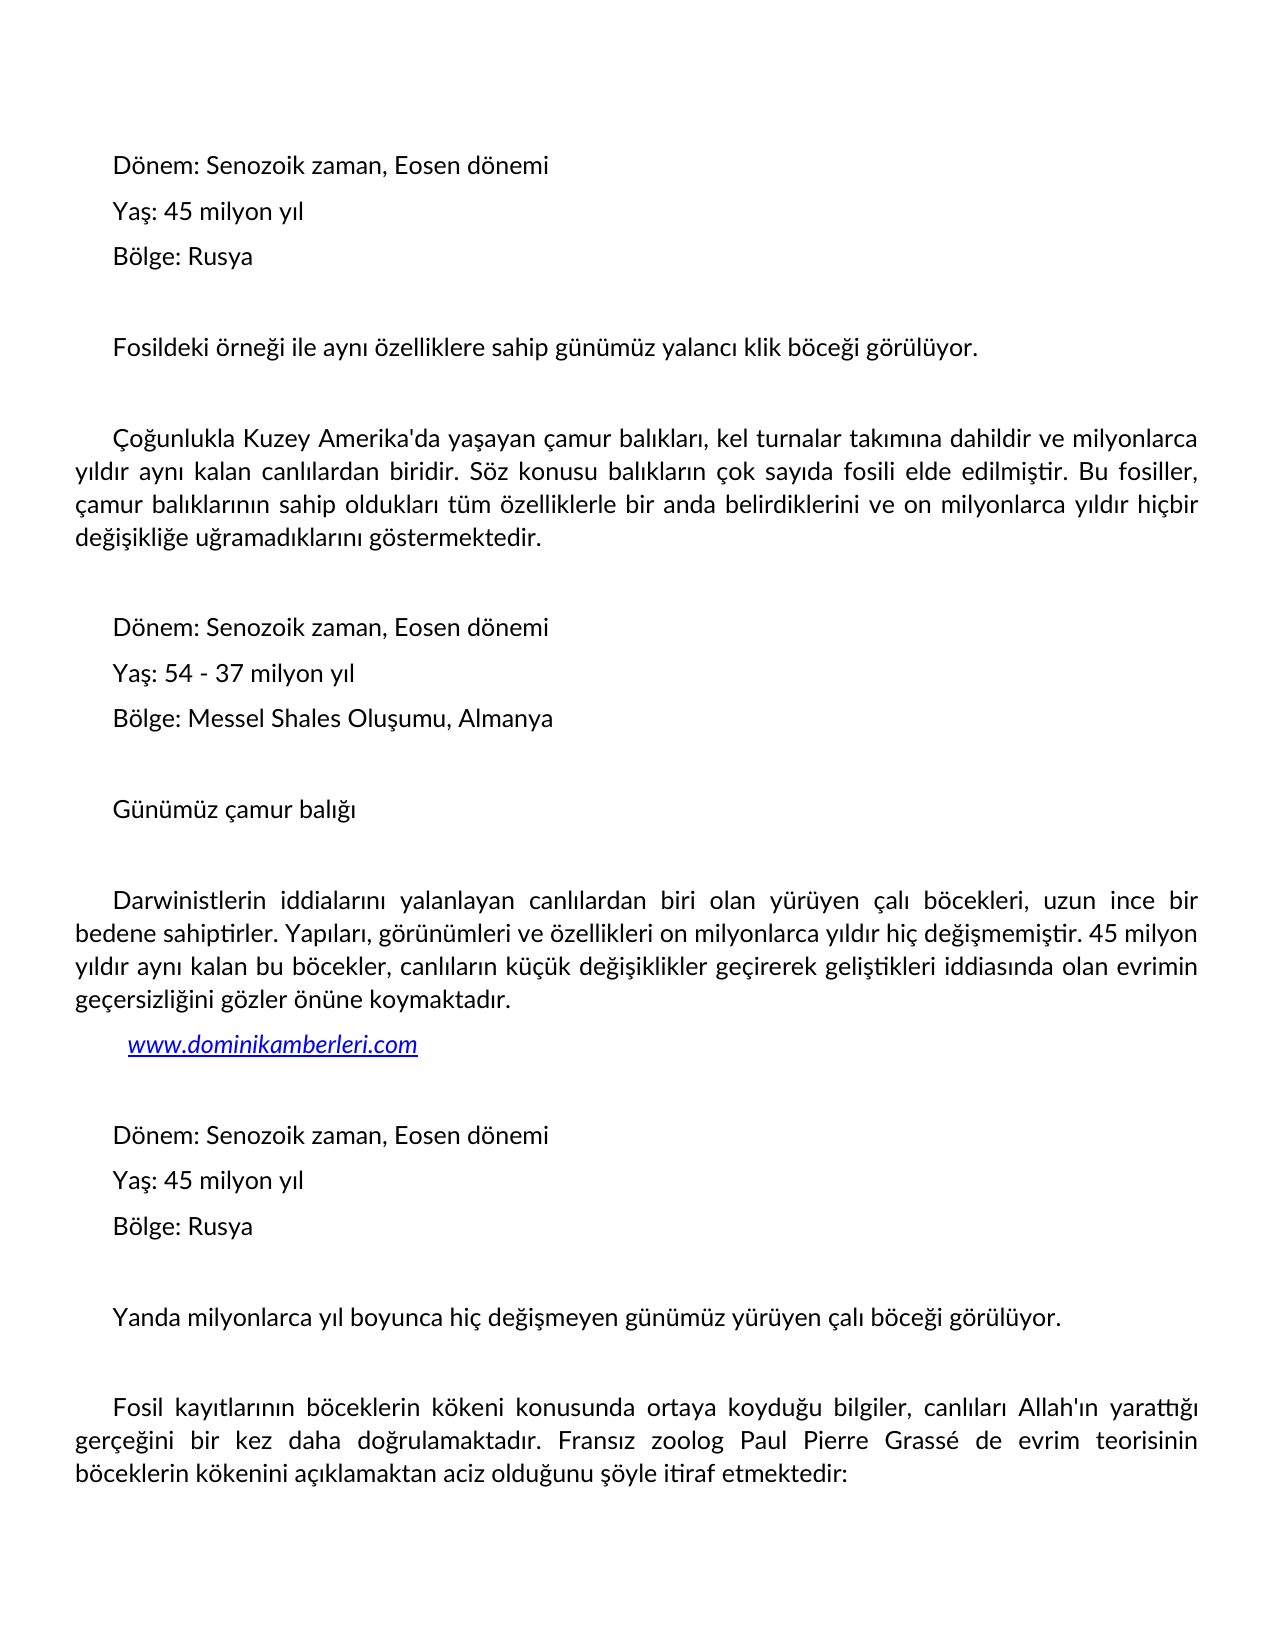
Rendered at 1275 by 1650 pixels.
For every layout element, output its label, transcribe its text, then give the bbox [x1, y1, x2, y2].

text Dönem: Senozoik zaman, Eosen dönemi [75, 1119, 1200, 1149]
text Yanda milyonlarca yıl boyunca hiç değişmeyen günümüz yürüyen çalı böceği görülüyor. [75, 1301, 1200, 1331]
text Çoğunlukla Kuzey Amerika'da yaşayan çamur balıkları, kel turnalar takımına dahildir ve milyonlarca yıldır aynı kalan canlılardan biridir. Söz konusu balıkların çok sayıda fosili elde edilmiştir. Bu fosiller, çamur balıklarının sahip oldukları tüm özelliklerle bir anda belirdiklerini ve on milyonlarca yıldır hiçbir değişikliğe uğramadıklarını göstermektedir. [75, 422, 1200, 551]
text Bölge: Messel Shales Oluşumu, Almanya [75, 703, 1200, 733]
text Dönem: Senozoik zaman, Eosen dönemi [75, 150, 1200, 180]
text Yaş: 45 milyon yıl [75, 195, 1200, 225]
text Bölge: Rusya [75, 1210, 1200, 1240]
text Günümüz çamur balığı [75, 794, 1200, 824]
text Yaş: 54 - 37 milyon yıl [75, 657, 1200, 687]
text Dönem: Senozoik zaman, Eosen dönemi [75, 612, 1200, 642]
text Bölge: Rusya [75, 241, 1200, 271]
text Darwinistlerin iddialarını yalanlayan canlılardan biri olan yürüyen çalı böcekleri, uzun ince bir bedene sahiptirler. Yapıları, görünümleri ve özellikleri on milyonlarca yıldır hiç değişmemiştir. 45 milyon yıldır aynı kalan bu böcekler, canlıların küçük değişiklikler geçirerek geliştikleri iddiasında olan evrimin geçersizliğini gözler önüne koymaktadır. [75, 884, 1200, 1013]
text Fosil kayıtlarının böceklerin kökeni konusunda ortaya koyduğu bilgiler, canlıları Allah'ın yarattığı gerçeğini bir kez daha doğrulamaktadır. Fransız zoolog Paul Pierre Grassé de evrim teorisinin böceklerin kökenini açıklamaktan aciz olduğunu şöyle itiraf etmektedir: [75, 1392, 1200, 1488]
text Yaş: 45 milyon yıl [75, 1165, 1200, 1195]
text Fosildeki örneği ile aynı özelliklere sahip günümüz yalancı klik böceği görülüyor. [75, 332, 1200, 362]
text www.dominikamberleri.com [127, 1029, 1177, 1059]
